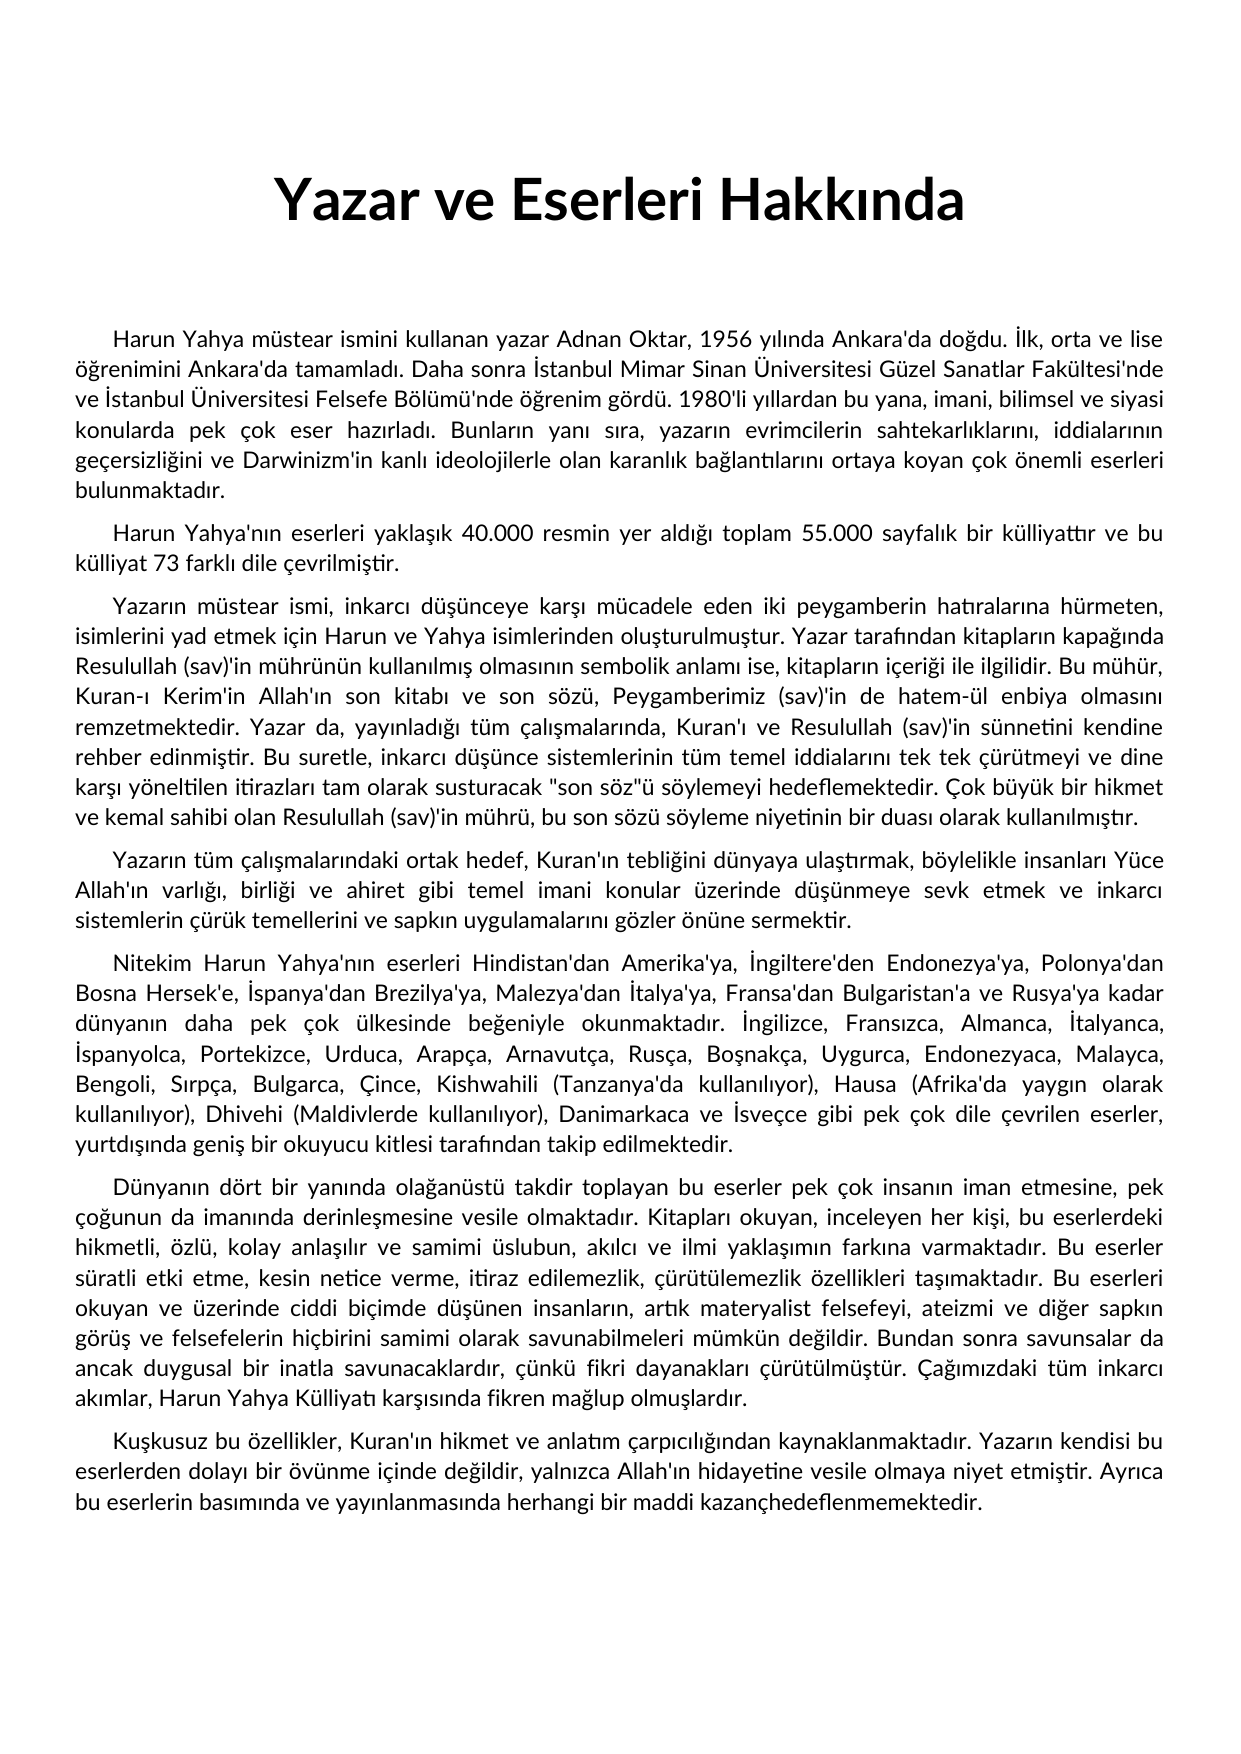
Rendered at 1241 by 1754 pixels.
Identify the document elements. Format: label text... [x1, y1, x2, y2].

text Yazarın müstear ismi, inkarcı düşünceye karşı mücadele eden iki peygamberin hatıralarına hürmeten, isimlerini yad etmek için Harun ve Yahya isimlerinden oluşturulmuştur. Yazar tarafından kitapların kapağında Resulullah (sav)'in mührünün kullanılmış olmasının sembolik anlamı ise, kitapların içeriği ile ilgilidir. Bu mühür, Kuran-ı Kerim'in Allah'ın son kitabı ve son sözü, Peygamberimiz (sav)'in de hatem-ül enbiya olmasını remzetmektedir. Yazar da, yayınladığı tüm çalışmalarında, Kuran'ı ve Resulullah (sav)'in sünnetini kendine rehber edinmiştir. Bu suretle, inkarcı düşünce sistemlerinin tüm temel iddialarını tek tek çürütmeyi ve dine karşı yöneltilen itirazları tam olarak susturacak "son söz"ü söylemeyi hedeflemektedir. Çok büyük bir hikmet ve kemal sahibi olan Resulullah (sav)'in mührü, bu son sözü söyleme niyetinin bir duası olarak kullanılmıştır. [75, 592, 1165, 831]
text Yazarın tüm çalışmalarındaki ortak hedef, Kuran'ın tebliğini dünyaya ulaştırmak, böylelikle insanları Yüce Allah'ın varlığı, birliği ve ahiret gibi temel imani konular üzerinde düşünmeye sevk etmek ve inkarcı sistemlerin çürük temellerini ve sapkın uygulamalarını gözler önüne sermektir. [75, 846, 1165, 934]
subtitle Yazar ve Eserleri Hakkında [75, 162, 1165, 232]
text Dünyanın dört bir yanında olağanüstü takdir toplayan bu eserler pek çok insanın iman etmesine, pek çoğunun da imanında derinleşmesine vesile olmaktadır. Kitapları okuyan, inceleyen her kişi, bu eserlerdeki hikmetli, özlü, kolay anlaşılır ve samimi üslubun, akılcı ve ilmi yaklaşımın farkına varmaktadır. Bu eserler süratli etki etme, kesin netice verme, itiraz edilemezlik, çürütülemezlik özellikleri taşımaktadır. Bu eserleri okuyan ve üzerinde ciddi biçimde düşünen insanların, artık materyalist felsefeyi, ateizmi ve diğer sapkın görüş ve felsefelerin hiçbirini samimi olarak savunabilmeleri mümkün değildir. Bundan sonra savunsalar da ancak duygusal bir inatla savunacaklardır, çünkü fikri dayanakları çürütülmüştür. Çağımızdaki tüm inkarcı akımlar, Harun Yahya Külliyatı karşısında fikren mağlup olmuşlardır. [75, 1173, 1165, 1412]
text Harun Yahya'nın eserleri yaklaşık 40.000 resmin yer aldığı toplam 55.000 sayfalık bir külliyattır ve bu külliyat 73 farklı dile çevrilmiştir. [75, 519, 1165, 576]
text Kuşkusuz bu özellikler, Kuran'ın hikmet ve anlatım çarpıcılığından kaynaklanmaktadır. Yazarın kendisi bu eserlerden dolayı bir övünme içinde değildir, yalnızca Allah'ın hidayetine vesile olmaya niyet etmiştir. Ayrıca bu eserlerin basımında ve yayınlanmasında herhangi bir maddi kazançhedeflenmemektedir. [75, 1427, 1165, 1515]
text Nitekim Harun Yahya'nın eserleri Hindistan'dan Amerika'ya, İngiltere'den Endonezya'ya, Polonya'dan Bosna Hersek'e, İspanya'dan Brezilya'ya, Malezya'dan İtalya'ya, Fransa'dan Bulgaristan'a ve Rusya'ya kadar dünyanın daha pek çok ülkesinde beğeniyle okunmaktadır. İngilizce, Fransızca, Almanca, İtalyanca, İspanyolca, Portekizce, Urduca, Arapça, Arnavutça, Rusça, Boşnakça, Uygurca, Endonezyaca, Malayca, Bengoli, Sırpça, Bulgarca, Çince, Kishwahili (Tanzanya'da kullanılıyor), Hausa (Afrika'da yaygın olarak kullanılıyor), Dhivehi (Maldivlerde kullanılıyor), Danimarkaca ve İsveçce gibi pek çok dile çevrilen eserler, yurtdışında geniş bir okuyucu kitlesi tarafından takip edilmektedir. [75, 949, 1165, 1158]
text Harun Yahya müstear ismini kullanan yazar Adnan Oktar, 1956 yılında Ankara'da doğdu. İlk, orta ve lise öğrenimini Ankara'da tamamladı. Daha sonra İstanbul Mimar Sinan Üniversitesi Güzel Sanatlar Fakültesi'nde ve İstanbul Üniversitesi Felsefe Bölümü'nde öğrenim gördü. 1980'li yıllardan bu yana, imani, bilimsel ve siyasi konularda pek çok eser hazırladı. Bunların yanı sıra, yazarın evrimcilerin sahtekarlıklarını, iddialarının geçersizliğini ve Darwinizm'in kanlı ideolojilerle olan karanlık bağlantılarını ortaya koyan çok önemli eserleri bulunmaktadır. [75, 325, 1165, 503]
